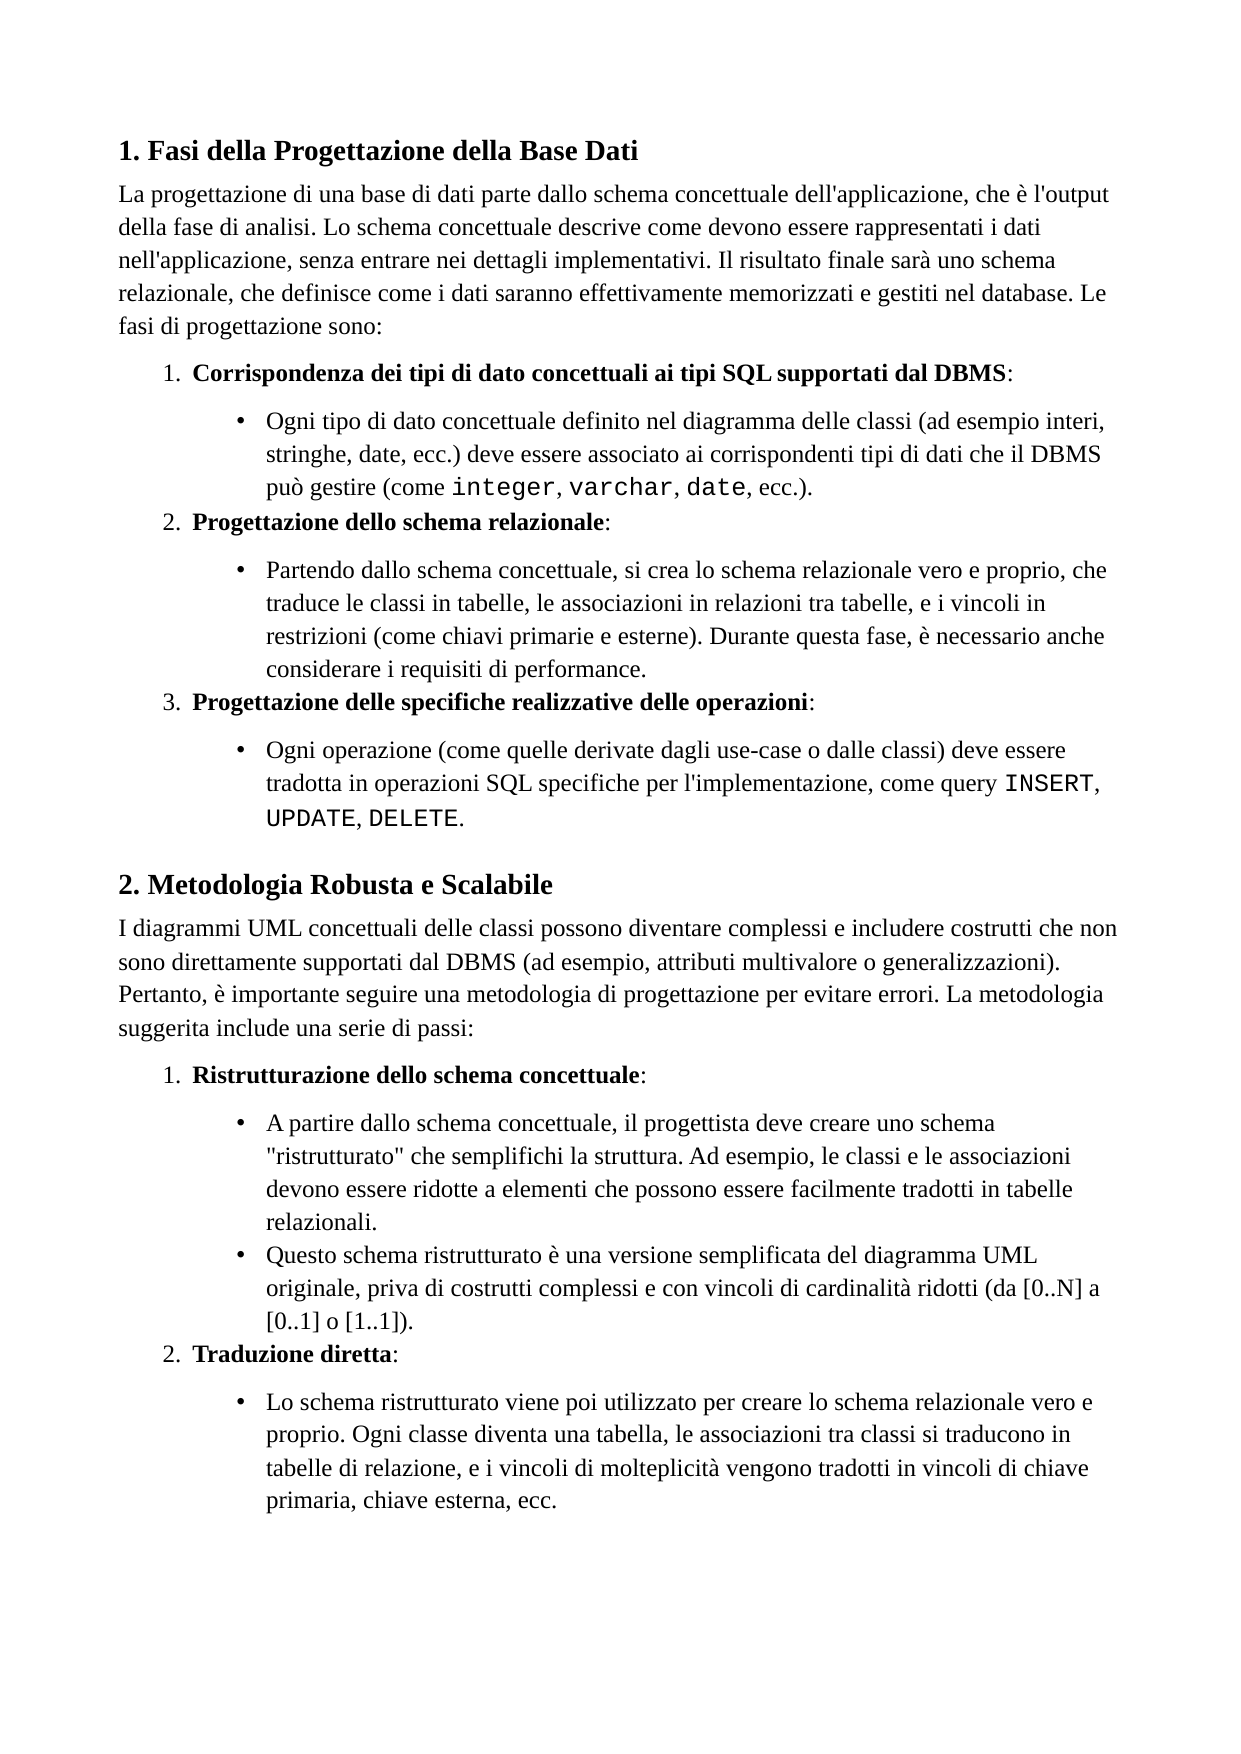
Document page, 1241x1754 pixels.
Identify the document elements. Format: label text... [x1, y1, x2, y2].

list Ogni operazione (come quelle derivate dagli use-case o dalle classi) deve essere tradotta in operazioni SQL specifiche per l'implementazione, come query INSERT, UPDATE, DELETE. [236, 735, 1122, 834]
list Ogni tipo di dato concettuale definito nel diagramma delle classi (ad esempio interi, stringhe, date, ecc.) deve essere associato ai corrispondenti tipi di dati che il DBMS può gestire (come integer, varchar, date, ecc.). [236, 406, 1122, 503]
list Ristrutturazione dello schema concettuale: [162, 1060, 1122, 1089]
list Partendo dallo schema concettuale, si crea lo schema relazionale vero e proprio, che traduce le classi in tabelle, le associazioni in relazioni tra tabelle, e i vincoli in restrizioni (come chiavi primarie e esterne). Durante questa fase, è necessario anche considerare i requisiti di performance. [236, 555, 1122, 683]
list Questo schema ristrutturato è una versione semplificata del diagramma UML originale, priva di costrutti complessi e con vincoli di cardinalità ridotti (da [0..N] a [0..1] o [1..1]). [236, 1240, 1122, 1335]
text I diagrammi UML concettuali delle classi possono diventare complessi e includere costrutti che non sono direttamente supportati dal DBMS (ad esempio, attributi multivalore o generalizzazioni). Pertanto, è importante seguire una metodologia di progettazione per evitare errori. La metodologia suggerita include una serie di passi: [118, 913, 1122, 1041]
subtitle 1. Fasi della Progettazione della Base Dati [118, 133, 1122, 166]
list A partire dallo schema concettuale, il progettista deve creare uno schema "ristrutturato" che semplifichi la struttura. Ad esempio, le classi e le associazioni devono essere ridotte a elementi che possono essere facilmente tradotti in tabelle relazionali. [236, 1108, 1122, 1236]
list Corrispondenza dei tipi di dato concettuali ai tipi SQL supportati dal DBMS: [162, 358, 1122, 387]
list Progettazione delle specifiche realizzative delle operazioni: [162, 687, 1122, 716]
list Lo schema ristrutturato viene poi utilizzato per creare lo schema relazionale vero e proprio. Ogni classe diventa una tabella, le associazioni tra classi si traducono in tabelle di relazione, e i vincoli di molteplicità vengono tradotti in vincoli di chiave primaria, chiave esterna, ecc. [236, 1387, 1122, 1514]
subtitle 2. Metodologia Robusta e Scalabile [118, 867, 1122, 901]
list Traduzione diretta: [162, 1339, 1122, 1368]
text La progettazione di una base di dati parte dallo schema concettuale dell'applicazione, che è l'output della fase di analisi. Lo schema concettuale descrive come devono essere rappresentati i dati nell'applicazione, senza entrare nei dettagli implementativi. Il risultato finale sarà uno schema relazionale, che definisce come i dati saranno effettivamente memorizzati e gestiti nel database. Le fasi di progettazione sono: [118, 179, 1122, 339]
list Progettazione dello schema relazionale: [162, 507, 1122, 536]
